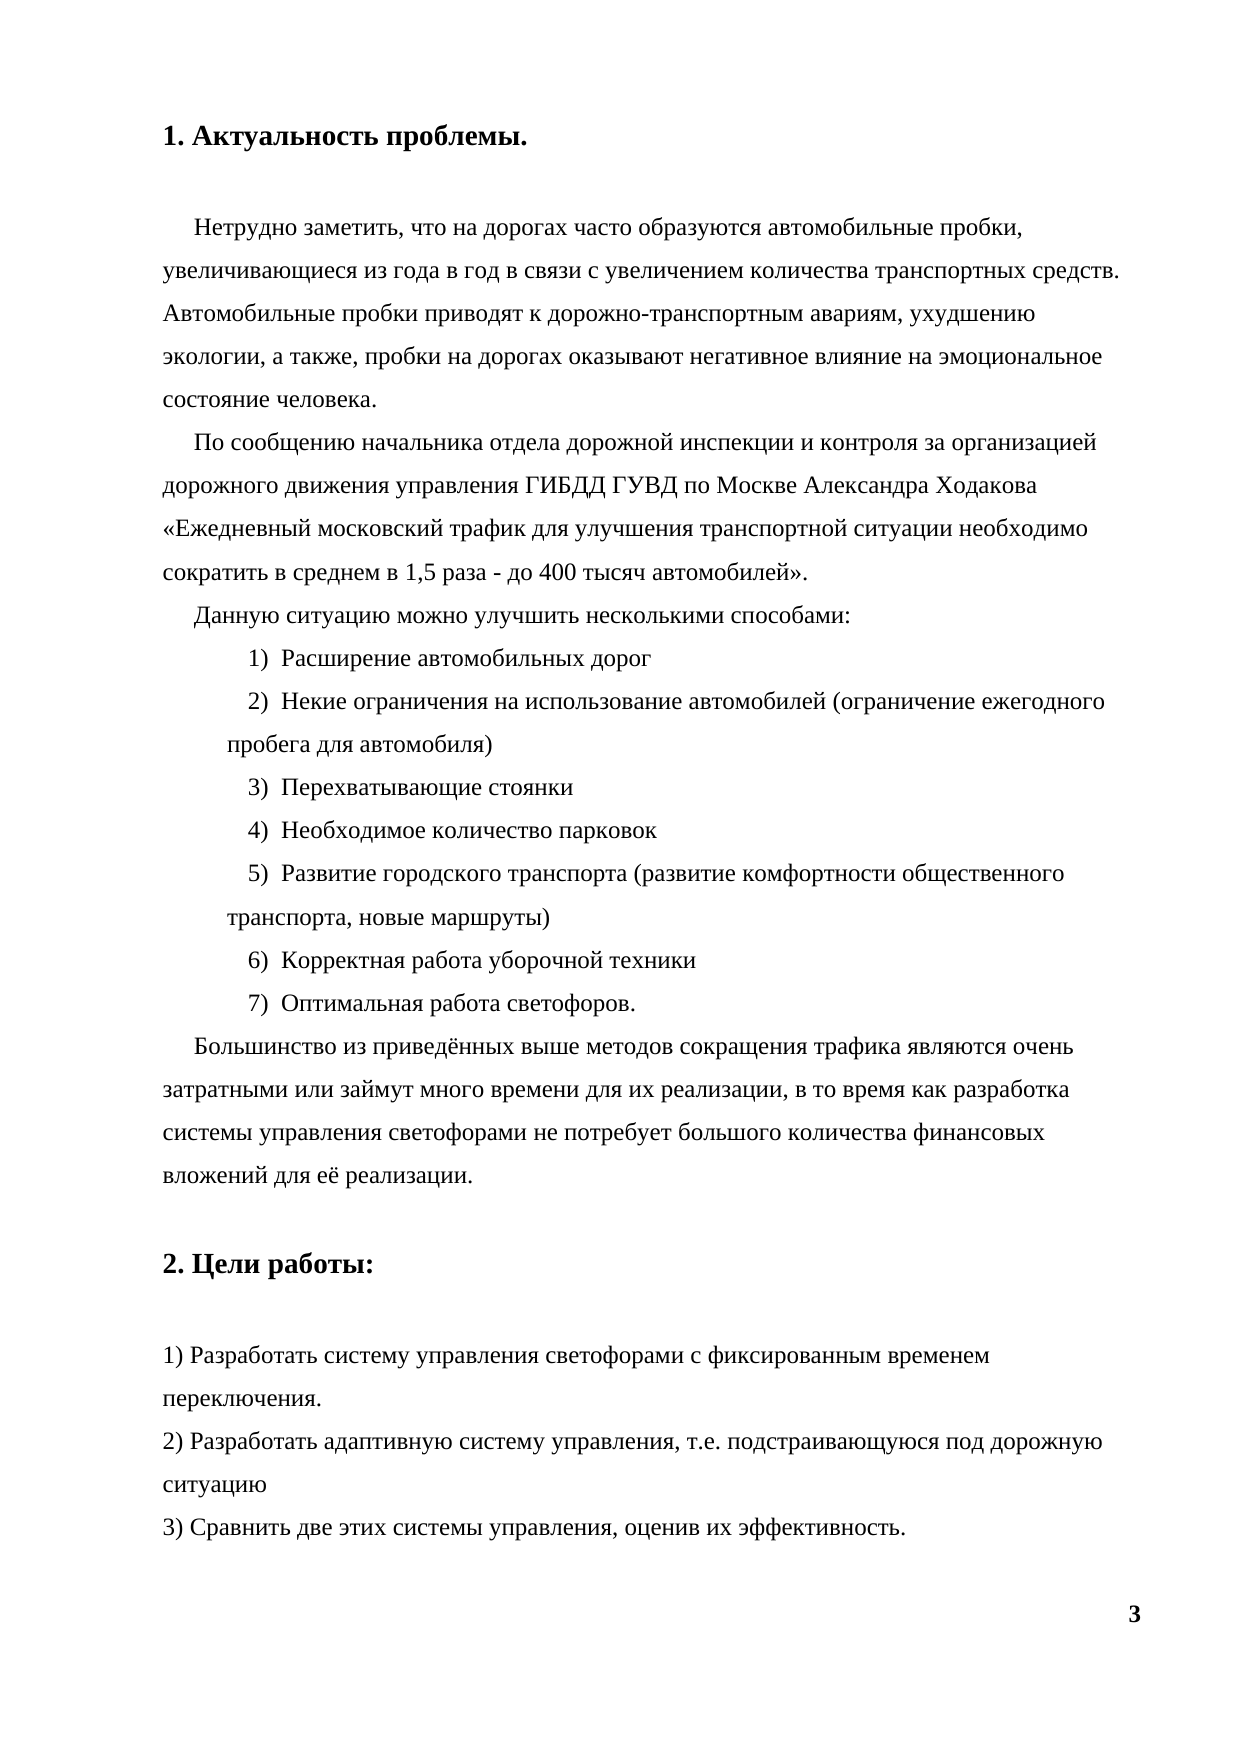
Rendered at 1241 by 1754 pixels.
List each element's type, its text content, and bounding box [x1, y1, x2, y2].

text 1. Актуальность проблемы. [162, 118, 1141, 152]
text 2. Цели работы: [162, 1247, 1141, 1280]
text Нетрудно заметить, что на дорогах часто образуются автомобильные пробки, увеличивающиеся из года в год в связи с увеличением количества транспортных средств. [162, 212, 1141, 283]
text 6) Корректная работа уборочной техники [227, 945, 1139, 973]
text 7) Оптимальная работа светофоров. [227, 988, 1139, 1017]
text 2) Разработать адаптивную систему управления, т.е. подстраивающуюся под дорожную ситуацию [162, 1426, 1141, 1498]
text По сообщению начальника отдела дорожной инспекции и контроля за организацией дорожного движения управления ГИБДД ГУВД по Москве Александра Ходакова «Ежедневный московский трафик для улучшения транспортной ситуации необходимо сократить в среднем в 1,5 раза - до 400 тысяч автомобилей». [162, 427, 1141, 585]
text Данную ситуацию можно улучшить несколькими способами: [162, 600, 1141, 628]
text 4) Необходимое количество парковок [227, 815, 1139, 844]
text 1) Разработать систему управления светофорами с фиксированным временем переключения. [162, 1340, 1141, 1412]
text Автомобильные пробки приводят к дорожно-транспортным авариям, ухудшению экологии, а также, пробки на дорогах оказывают негативное влияние на эмоциональное состояние человека. [162, 298, 1141, 413]
text 5) Развитие городского транспорта (развитие комфортности общественного транспорта, новые маршруты) [227, 858, 1139, 930]
text 3 [162, 1599, 1141, 1627]
text 3) Сравнить две этих системы управления, оценив их эффективность. [162, 1512, 1141, 1541]
text 2) Некие ограничения на использование автомобилей (ограничение ежегодного пробега для автомобиля) [227, 686, 1139, 758]
text 1) Расширение автомобильных дорог [227, 643, 1139, 672]
text Большинство из приведённых выше методов сокращения трафика являются очень затратными или займут много времени для их реализации, в то время как разработка системы управления светофорами не потребует большого количества финансовых вложений для её реализации. [162, 1031, 1141, 1189]
text 3) Перехватывающие стоянки [227, 772, 1139, 801]
